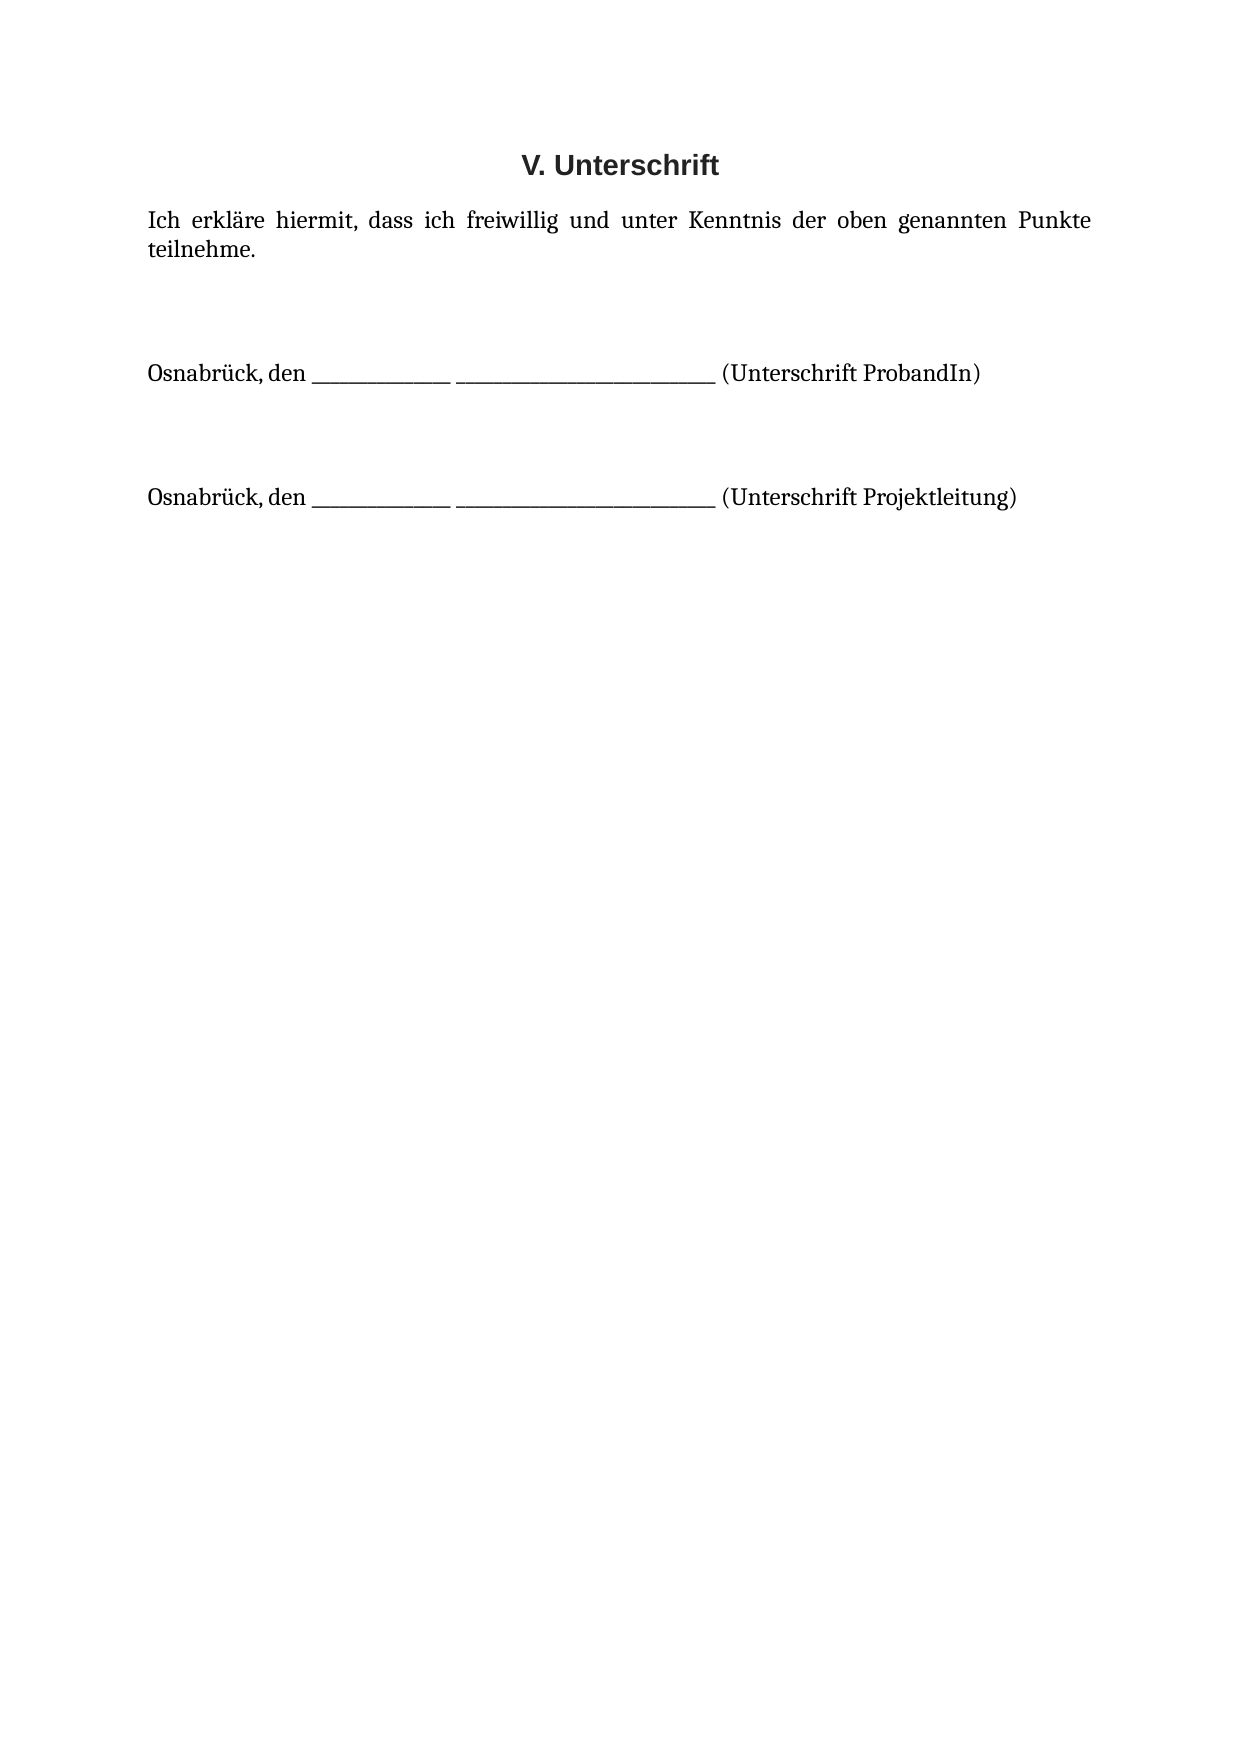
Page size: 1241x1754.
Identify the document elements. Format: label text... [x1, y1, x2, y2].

subtitle V. Unterschrift [148, 148, 1092, 181]
text Osnabrück, den _______________ ____________________________ (Unterschrift ProbandIn) [148, 359, 1092, 387]
text Osnabrück, den _______________ ____________________________ (Unterschrift Projektleitung) [148, 482, 1092, 511]
text Ich erkläre hiermit, dass ich freiwillig und unter Kenntnis der oben genannten Punkte teilnehme. [148, 206, 1092, 264]
